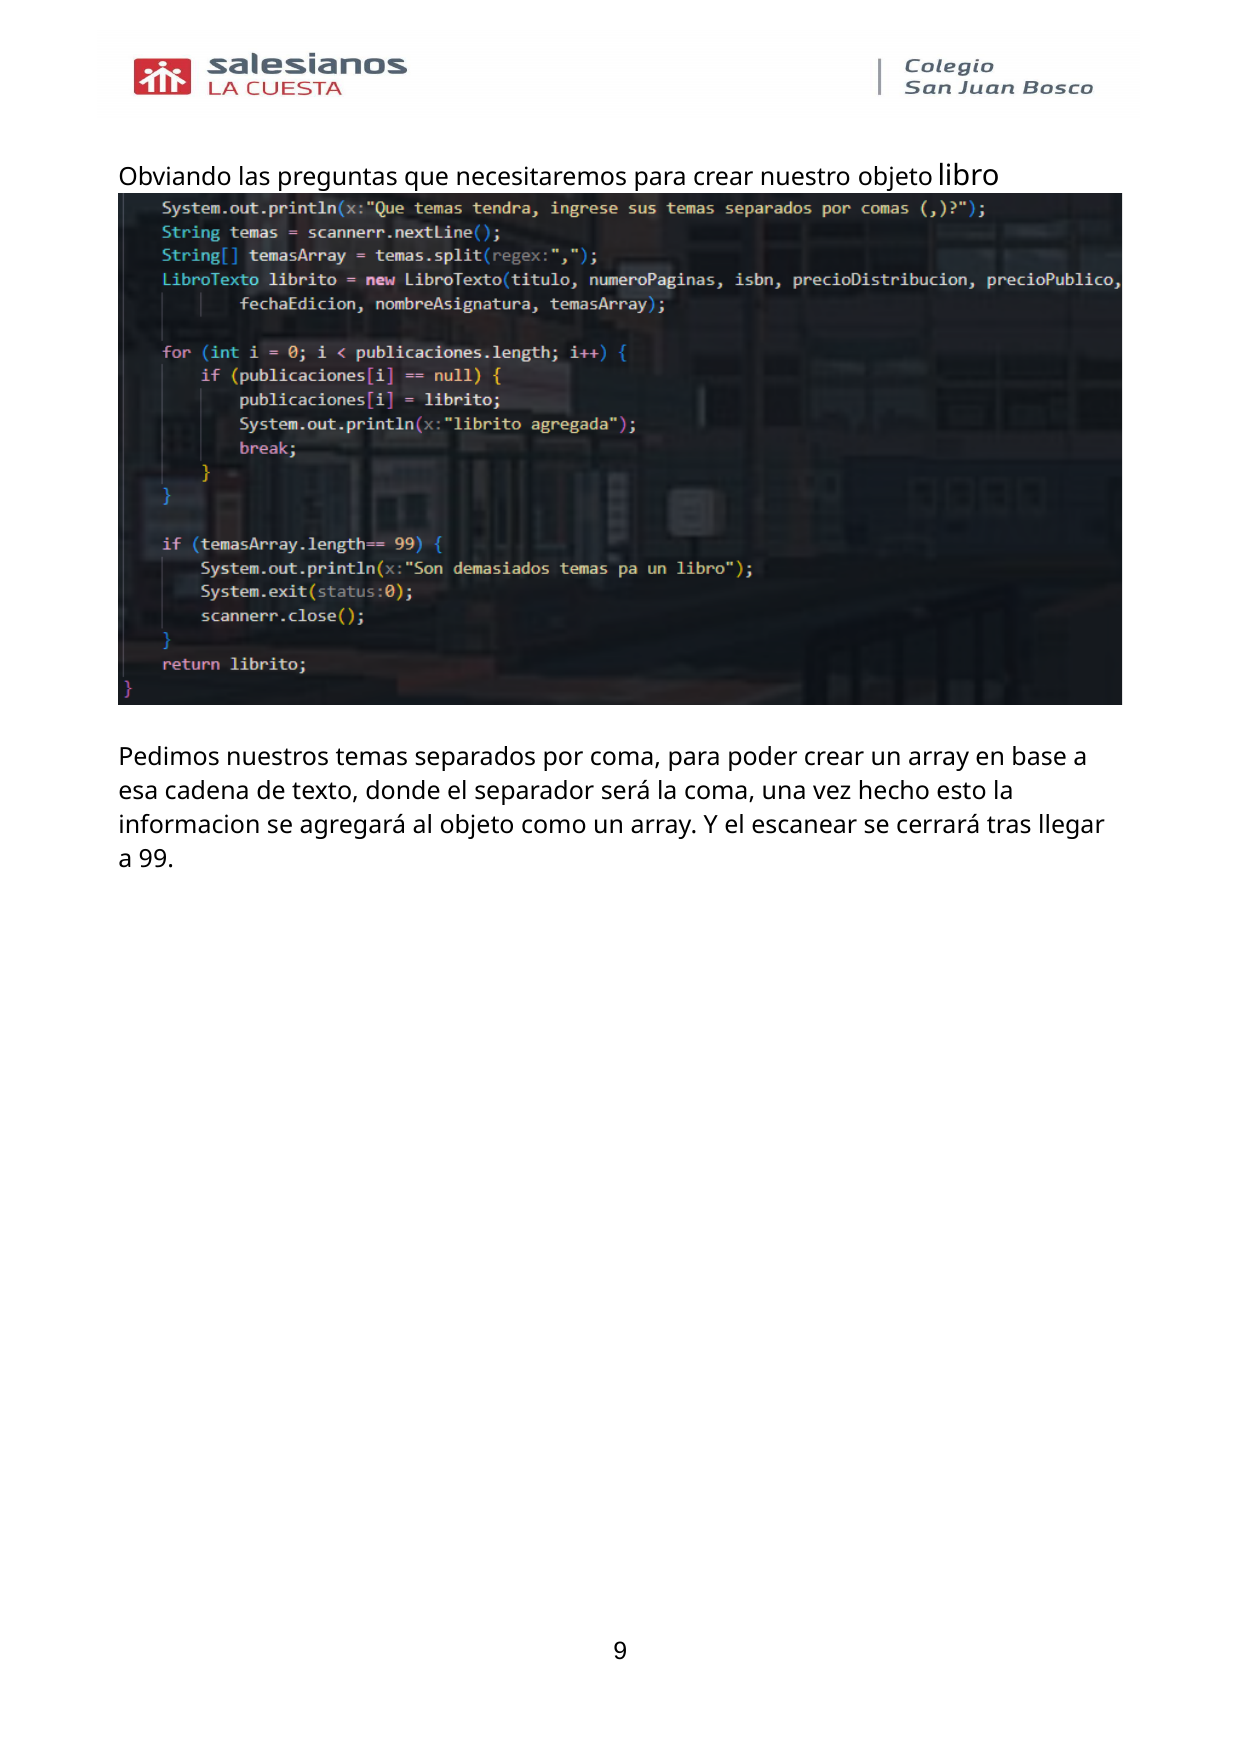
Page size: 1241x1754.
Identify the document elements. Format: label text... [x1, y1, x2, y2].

text Pedimos nuestros temas separados por coma, para poder crear un array en base a esa cadena de texto, donde el separador será la coma, una vez hecho esto la informacion se agregará al objeto como un array. Y el escanear se cerrará tras llegar a 99. [118, 738, 1122, 874]
subtitle Obviando las preguntas que necesitaremos para crear nuestro objeto libro [118, 154, 1122, 193]
